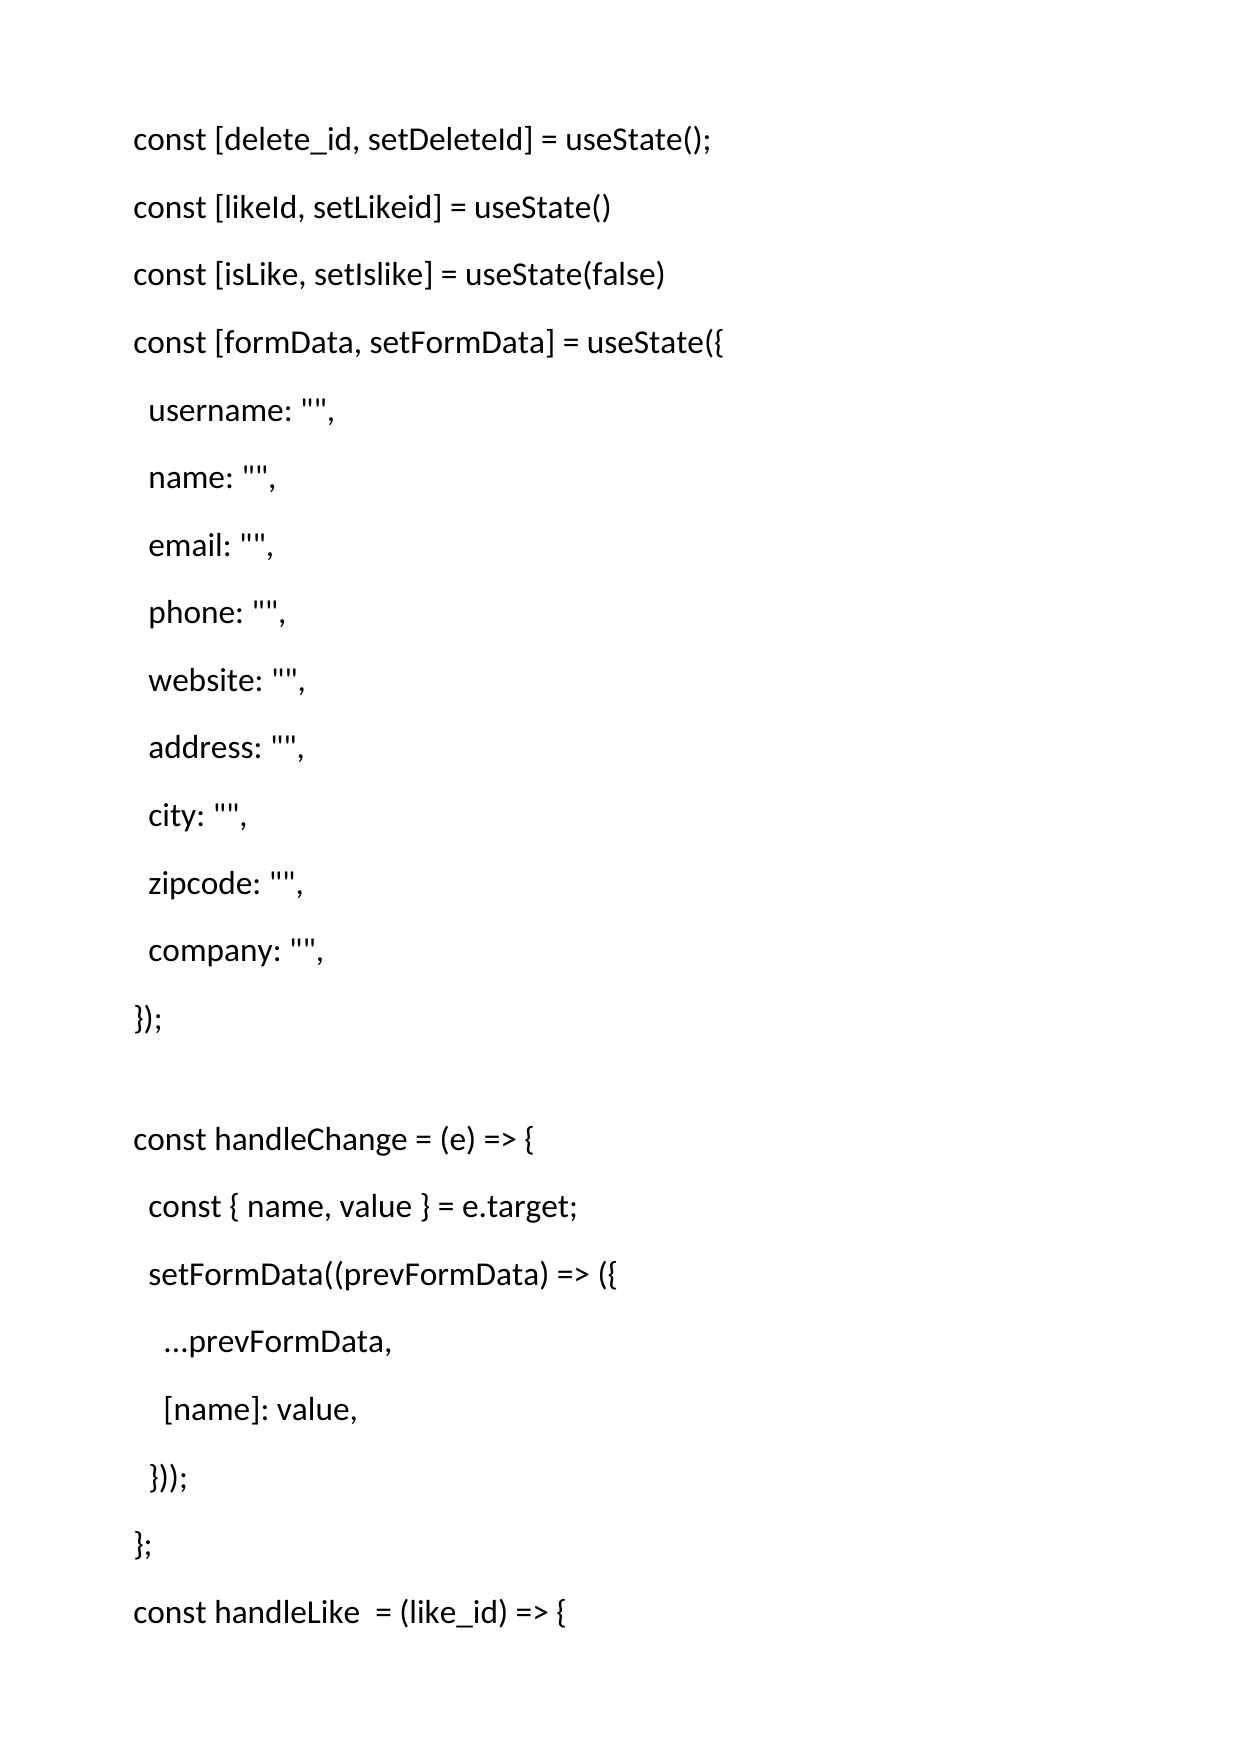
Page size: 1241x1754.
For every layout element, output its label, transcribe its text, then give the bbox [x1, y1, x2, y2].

text ...prevFormData, [118, 1320, 1122, 1361]
text setFormData((prevFormData) => ({ [118, 1253, 1122, 1293]
text const [formData, setFormData] = useState({ [118, 321, 1122, 362]
text city: "", [118, 794, 1122, 835]
text username: "", [118, 388, 1122, 429]
text website: "", [118, 659, 1122, 700]
text const { name, value } = e.target; [118, 1185, 1122, 1226]
text address: "", [118, 727, 1122, 767]
text }); [118, 997, 1122, 1038]
text const handleLike = (like_id) => { [118, 1591, 1122, 1632]
text }; [118, 1523, 1122, 1564]
text email: "", [118, 524, 1122, 564]
text [name]: value, [118, 1388, 1122, 1429]
text name: "", [118, 456, 1122, 497]
text const [delete_id, setDeleteId] = useState(); [118, 118, 1122, 159]
text zipcode: "", [118, 862, 1122, 902]
text const [likeId, setLikeid] = useState() [118, 186, 1122, 226]
text const handleChange = (e) => { [118, 1118, 1122, 1158]
text })); [118, 1456, 1122, 1496]
text const [isLike, setIslike] = useState(false) [118, 253, 1122, 294]
text company: "", [118, 929, 1122, 970]
text phone: "", [118, 591, 1122, 632]
